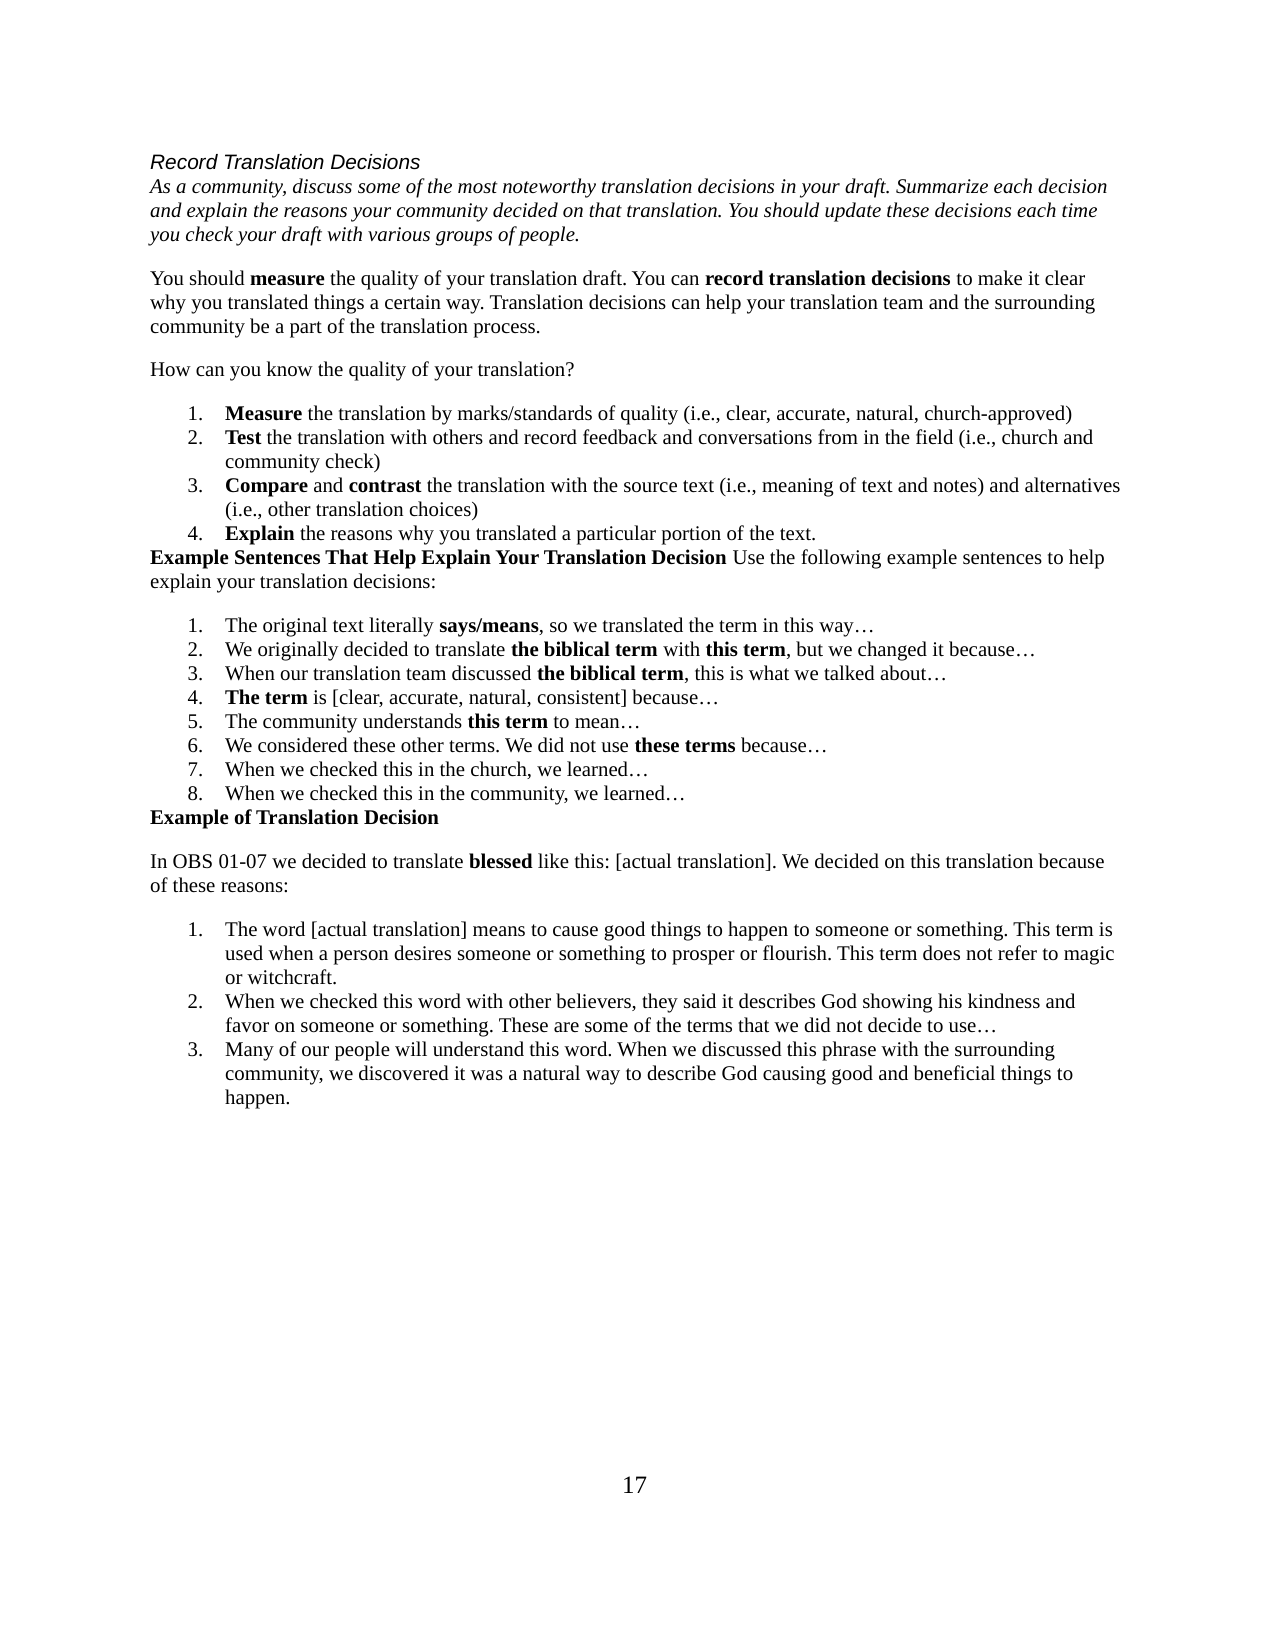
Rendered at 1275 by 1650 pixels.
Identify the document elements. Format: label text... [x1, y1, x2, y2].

list When our translation team discussed the biblical term, this is what we talked about… [187, 661, 1125, 685]
list Test the translation with others and record feedback and conversations from in the field (i.e., church and community check) [187, 425, 1125, 473]
list We originally decided to translate the biblical term with this term, but we changed it because… [187, 637, 1125, 661]
list When we checked this in the community, we learned… [187, 781, 1125, 805]
text How can you know the quality of your translation? [150, 357, 1125, 381]
list Explain the reasons why you translated a particular portion of the text. [187, 521, 1125, 545]
text You should measure the quality of your translation draft. You can record translation decisions to make it clear why you translated things a certain way. Translation decisions can help your translation team and the surrounding community be a part of the translation process. [150, 266, 1125, 338]
list The original text literally says/means, so we translated the term in this way… [187, 613, 1125, 637]
list The community understands this term to mean… [187, 709, 1125, 733]
list The term is [clear, accurate, natural, consistent] because… [187, 685, 1125, 709]
list When we checked this word with other believers, they said it describes God showing his kindness and favor on someone or something. These are some of the terms that we did not decide to use… [187, 989, 1125, 1037]
list Measure the translation by marks/standards of quality (i.e., clear, accurate, natural, church-approved) [187, 401, 1125, 425]
text As a community, discuss some of the most noteworthy translation decisions in your draft. Summarize each decision and explain the reasons your community decided on that translation. You should update these decisions each time you check your draft with various groups of people. [150, 174, 1125, 246]
text Example Sentences That Help Explain Your Translation Decision Use the following example sentences to help explain your translation decisions: [150, 545, 1125, 593]
list When we checked this in the church, we learned… [187, 757, 1125, 781]
list Compare and contrast the translation with the source text (i.e., meaning of text and notes) and alternatives (i.e., other translation choices) [187, 473, 1125, 521]
text In OBS 01-07 we decided to translate blessed like this: [actual translation]. We decided on this translation because of these reasons: [150, 849, 1125, 897]
text Example of Translation Decision [150, 805, 1125, 829]
list We considered these other terms. We did not use these terms because… [187, 733, 1125, 757]
list Many of our people will understand this word. When we discussed this phrase with the surrounding community, we discovered it was a natural way to describe God causing good and beneficial things to happen. [187, 1037, 1125, 1109]
subtitle Record Translation Decisions [150, 150, 1125, 174]
list The word [actual translation] means to cause good things to happen to someone or something. This term is used when a person desires someone or something to prosper or flourish. This term does not refer to magic or witchcraft. [187, 916, 1125, 989]
